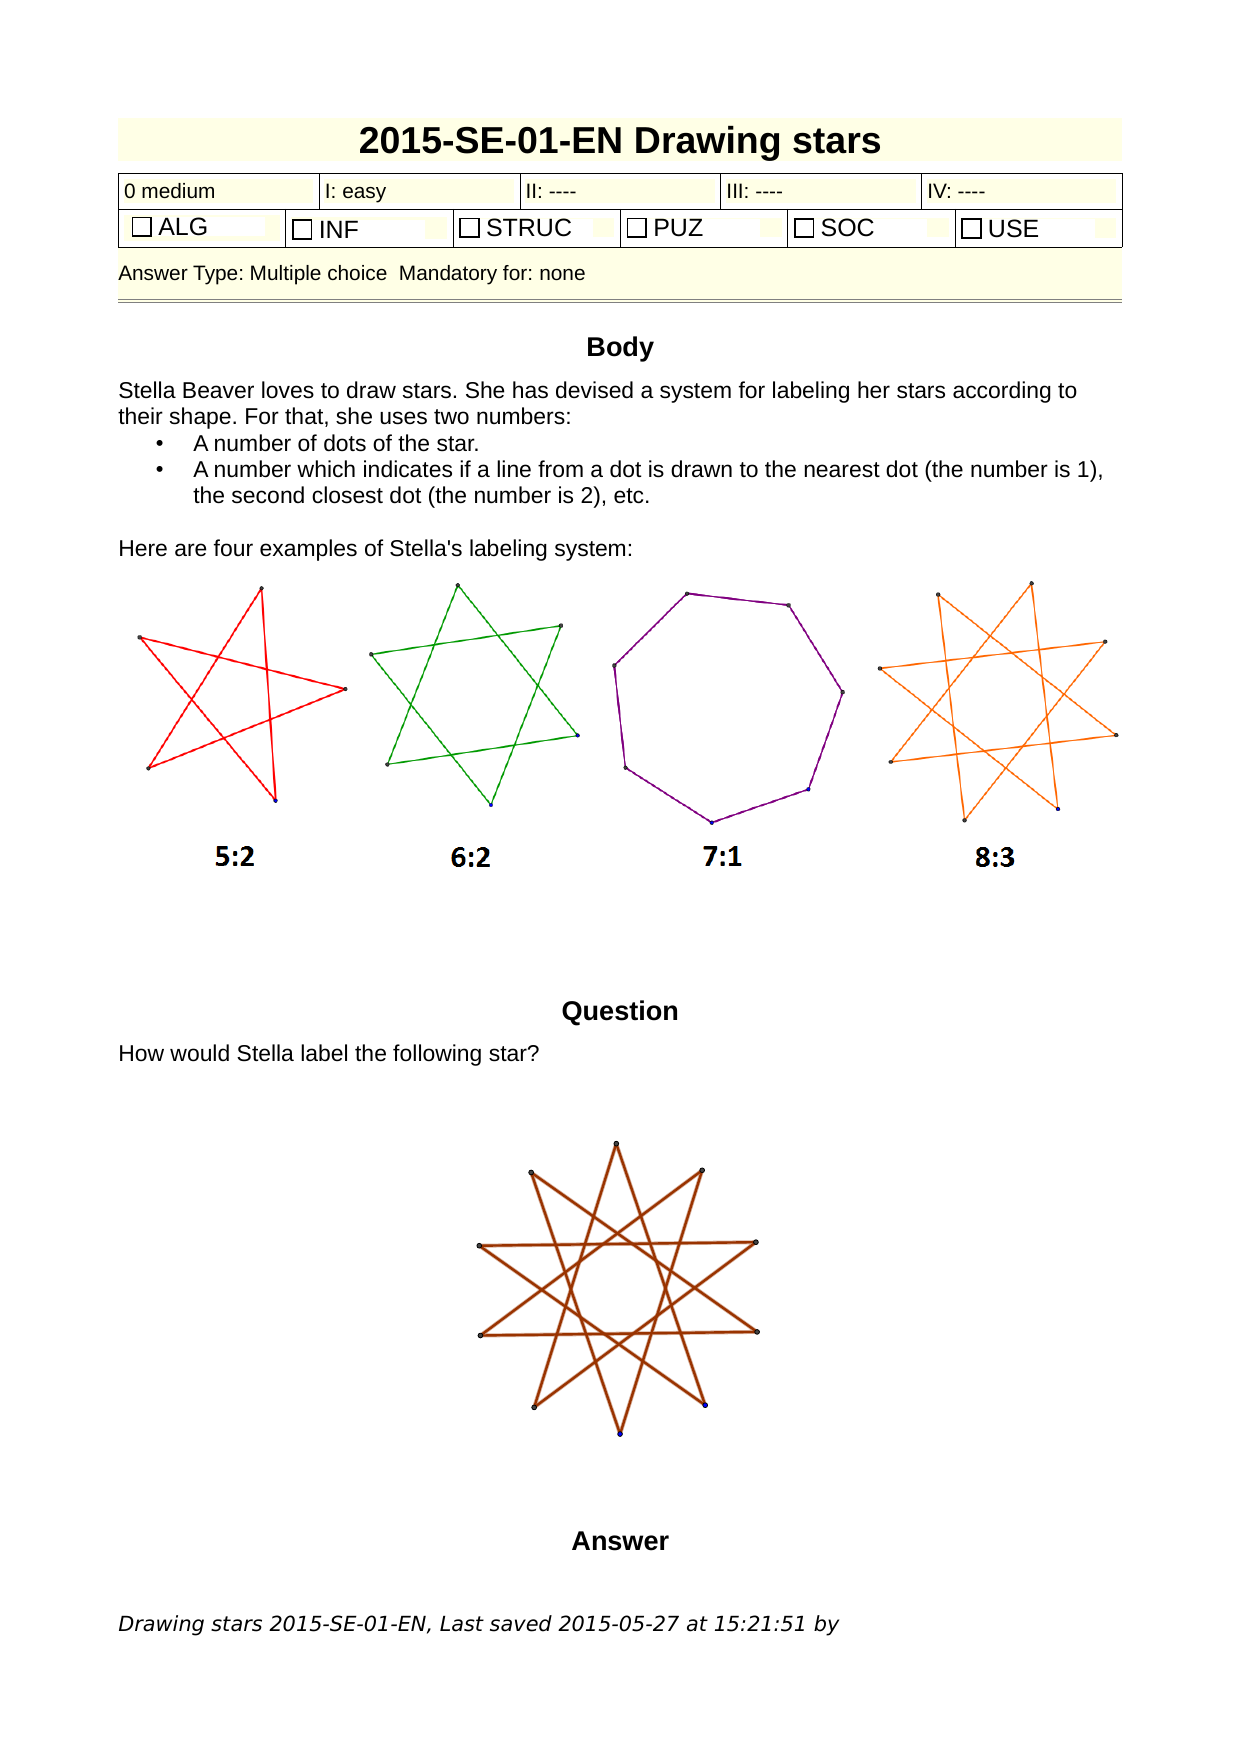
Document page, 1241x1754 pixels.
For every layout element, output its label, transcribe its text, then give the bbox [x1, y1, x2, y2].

picture [118, 561, 1123, 885]
table_header [621, 210, 787, 247]
list A number of dots of the star. [156, 430, 1122, 456]
subtitle Body [118, 331, 1122, 363]
table_header 0 medium [119, 174, 319, 209]
table_header [286, 210, 453, 247]
text Here are four examples of Stella's labeling system: [118, 535, 1122, 561]
title 2015-SE-01-EN Drawing stars [118, 118, 1122, 161]
subtitle Question [118, 995, 1122, 1026]
table_header [454, 210, 620, 247]
text Answer Type: Multiple choice Mandatory for: none [118, 261, 1122, 285]
table_header II: ---- [521, 174, 720, 209]
table_header [956, 210, 1122, 247]
list A number which indicates if a line from a dot is drawn to the nearest dot (the number is 1), the second closest dot (the number is 2), etc. [156, 456, 1122, 509]
text How would Stella label the following star? [118, 1040, 1122, 1067]
text Stella Beaver loves to draw stars. She has devised a system for labeling her stars according to their shape. For that, she uses two numbers: [118, 377, 1122, 430]
table_header [119, 210, 285, 247]
table_header [788, 210, 955, 247]
subtitle Answer [118, 1525, 1122, 1556]
table_header IV: ---- [922, 174, 1122, 209]
table_header I: easy [320, 174, 520, 209]
table_header III: ---- [721, 174, 921, 209]
